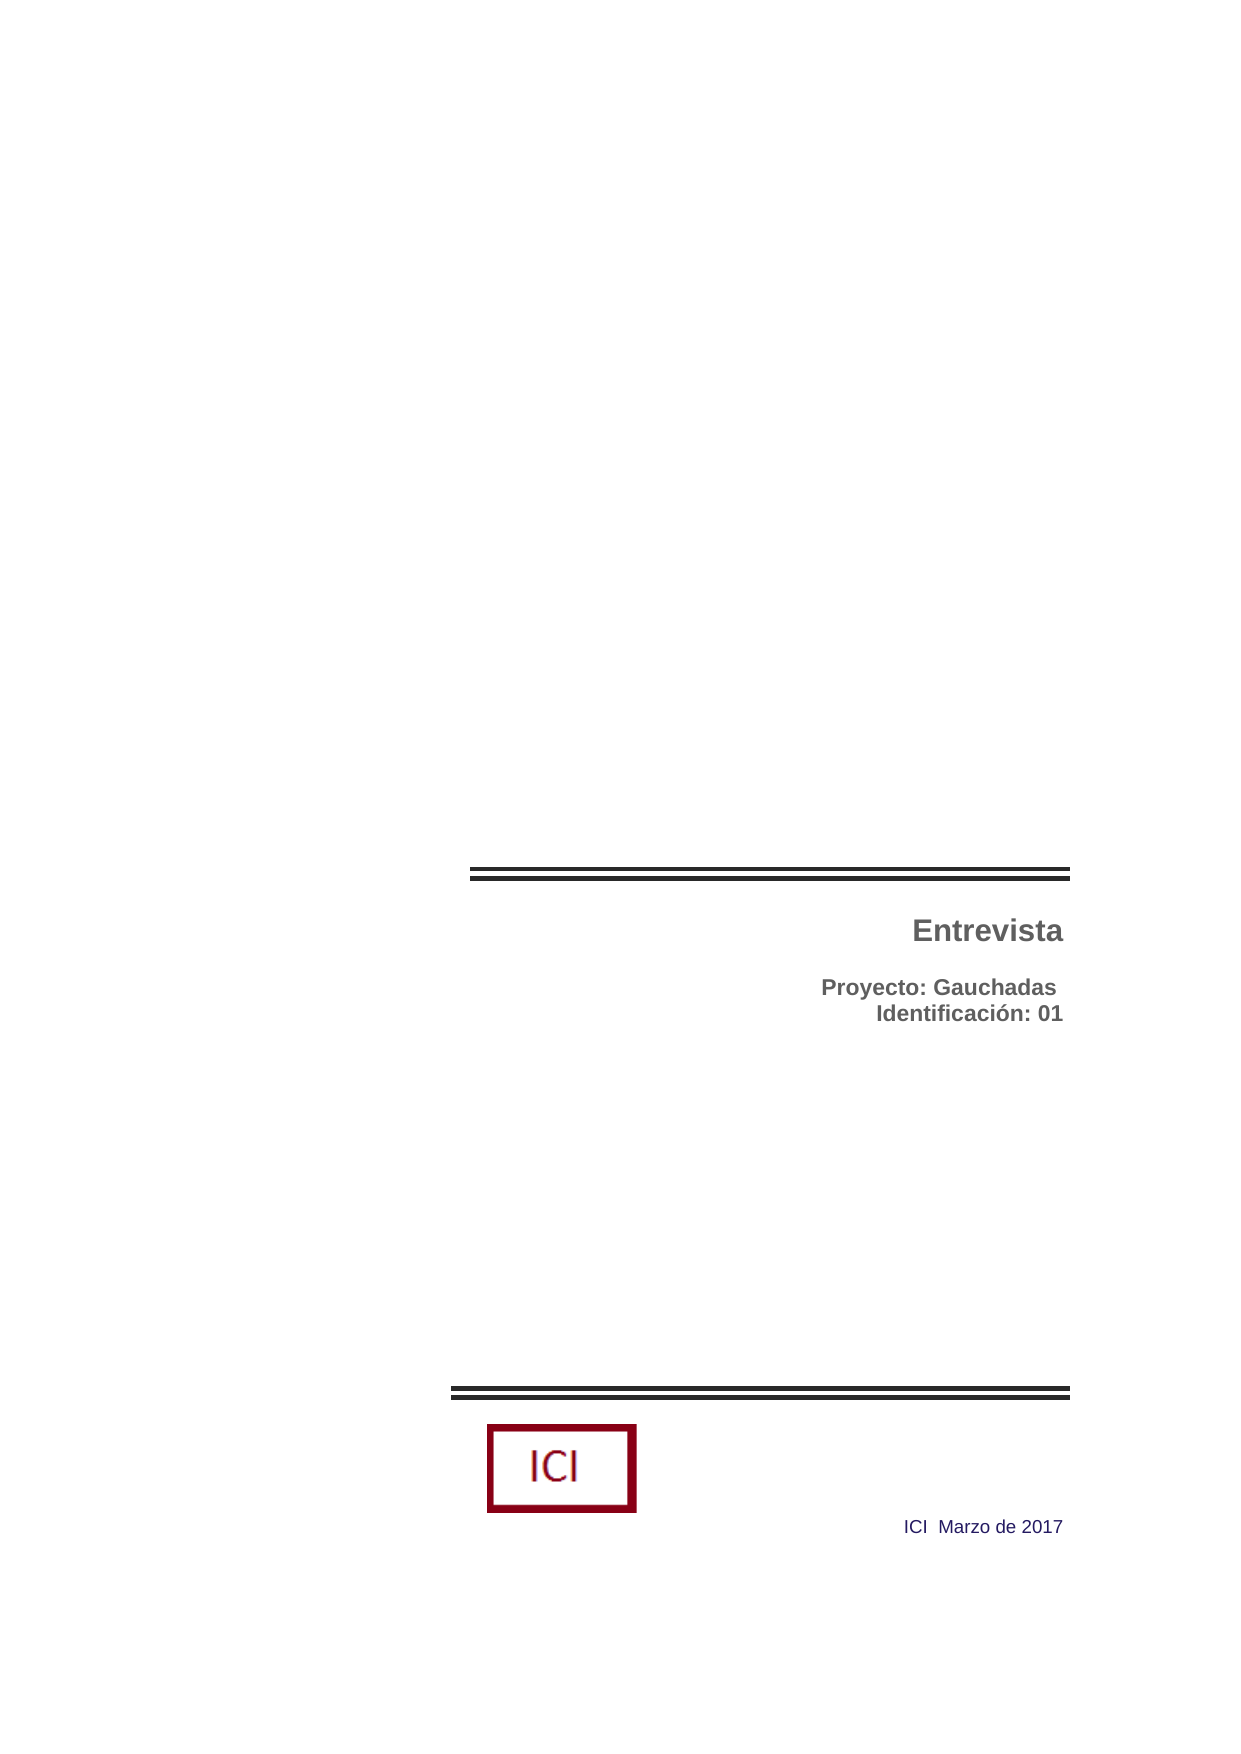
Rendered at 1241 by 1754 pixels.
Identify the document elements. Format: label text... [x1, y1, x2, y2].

table_header [759, 1391, 1070, 1395]
text Entrevista [477, 912, 1063, 948]
text Proyecto: Gauchadas [477, 974, 1063, 1000]
table_header [451, 1400, 672, 1537]
text Identificación: 01 [477, 1000, 1063, 1027]
table_header [673, 1391, 758, 1395]
table_header [673, 1400, 758, 1537]
table_header [470, 871, 1070, 876]
picture [487, 1424, 637, 1513]
table_header [451, 1391, 672, 1395]
table_header ICI Marzo de 2017 [759, 1400, 1070, 1537]
table_header [470, 881, 1070, 912]
